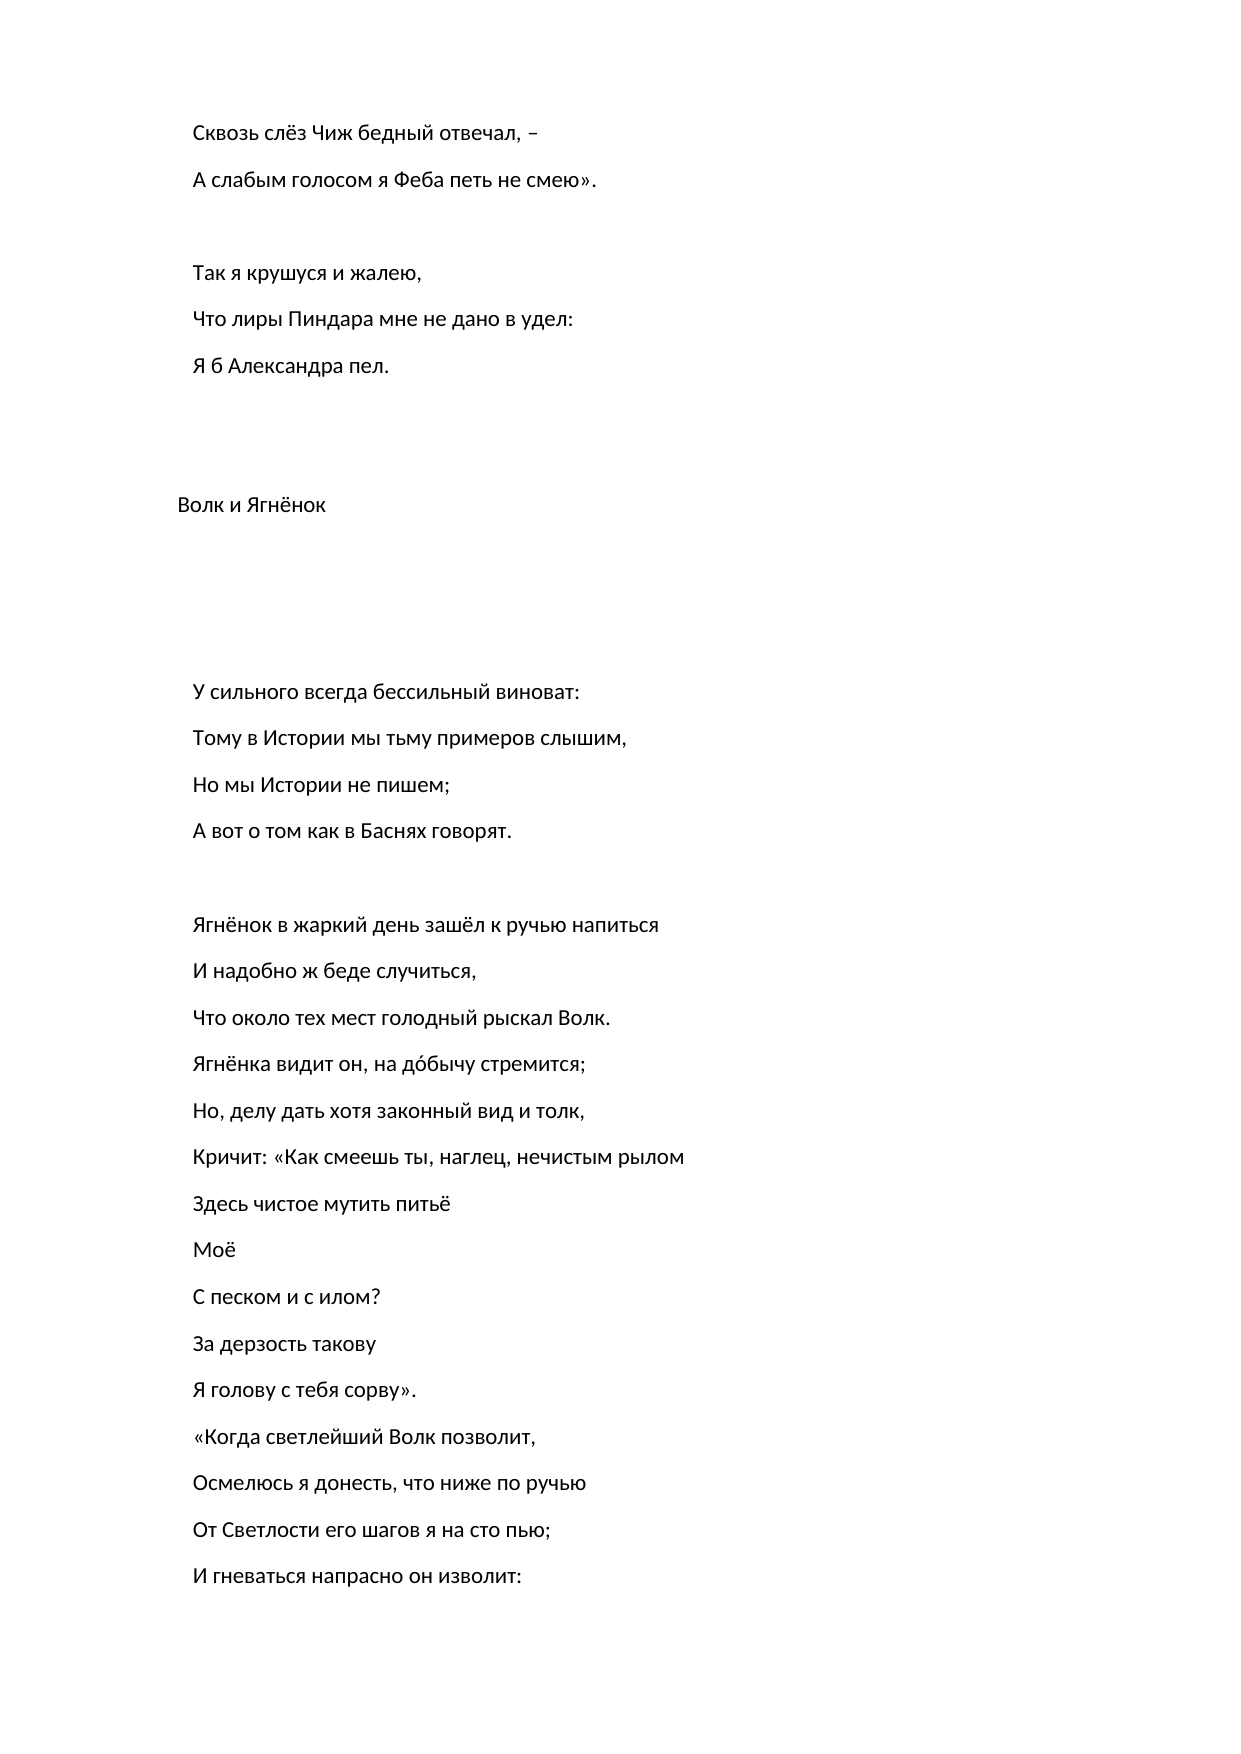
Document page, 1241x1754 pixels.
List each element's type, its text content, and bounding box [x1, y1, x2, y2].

text Волк и Ягнёнок [177, 491, 1152, 519]
text Я б Александра пел. [177, 351, 1152, 379]
text Ягнёнка видит он, на дóбычу стремится; [177, 1049, 1152, 1077]
text И гневаться напрасно он изволит: [177, 1562, 1152, 1589]
text «Когда светлейший Волк позволит, [177, 1422, 1152, 1450]
text Сквозь слёз Чиж бедный отвечал, – [177, 118, 1152, 146]
text За дерзость такову [177, 1329, 1152, 1357]
text Кричит: «Как смеешь ты, наглец, нечистым рылом [177, 1142, 1152, 1171]
text Здесь чистое мутить питьё [177, 1189, 1152, 1217]
text И надобно ж беде случиться, [177, 956, 1152, 984]
text Но мы Истории не пишем; [177, 770, 1152, 798]
text Ягнёнок в жаркий день зашёл к ручью напиться [177, 910, 1152, 938]
text Тому в Истории мы тьму примеров слышим, [177, 723, 1152, 751]
text Осмелюсь я донесть, что ниже по ручью [177, 1468, 1152, 1496]
text А вот о том как в Баснях говорят. [177, 817, 1152, 844]
text Моё [177, 1236, 1152, 1264]
text Так я крушуся и жалею, [177, 258, 1152, 286]
text У сильного всегда бессильный виноват: [177, 677, 1152, 705]
text С песком и с илом? [177, 1282, 1152, 1310]
text Я голову с тебя сорву». [177, 1375, 1152, 1403]
text А слабым голосом я Феба петь не смею». [177, 165, 1152, 193]
text От Светлости его шагов я на сто пью; [177, 1515, 1152, 1543]
text Что лиры Пиндара мне не дано в удел: [177, 304, 1152, 332]
text Что около тех мест голодный рыскал Волк. [177, 1003, 1152, 1031]
text Но, делу дать хотя законный вид и толк, [177, 1096, 1152, 1124]
